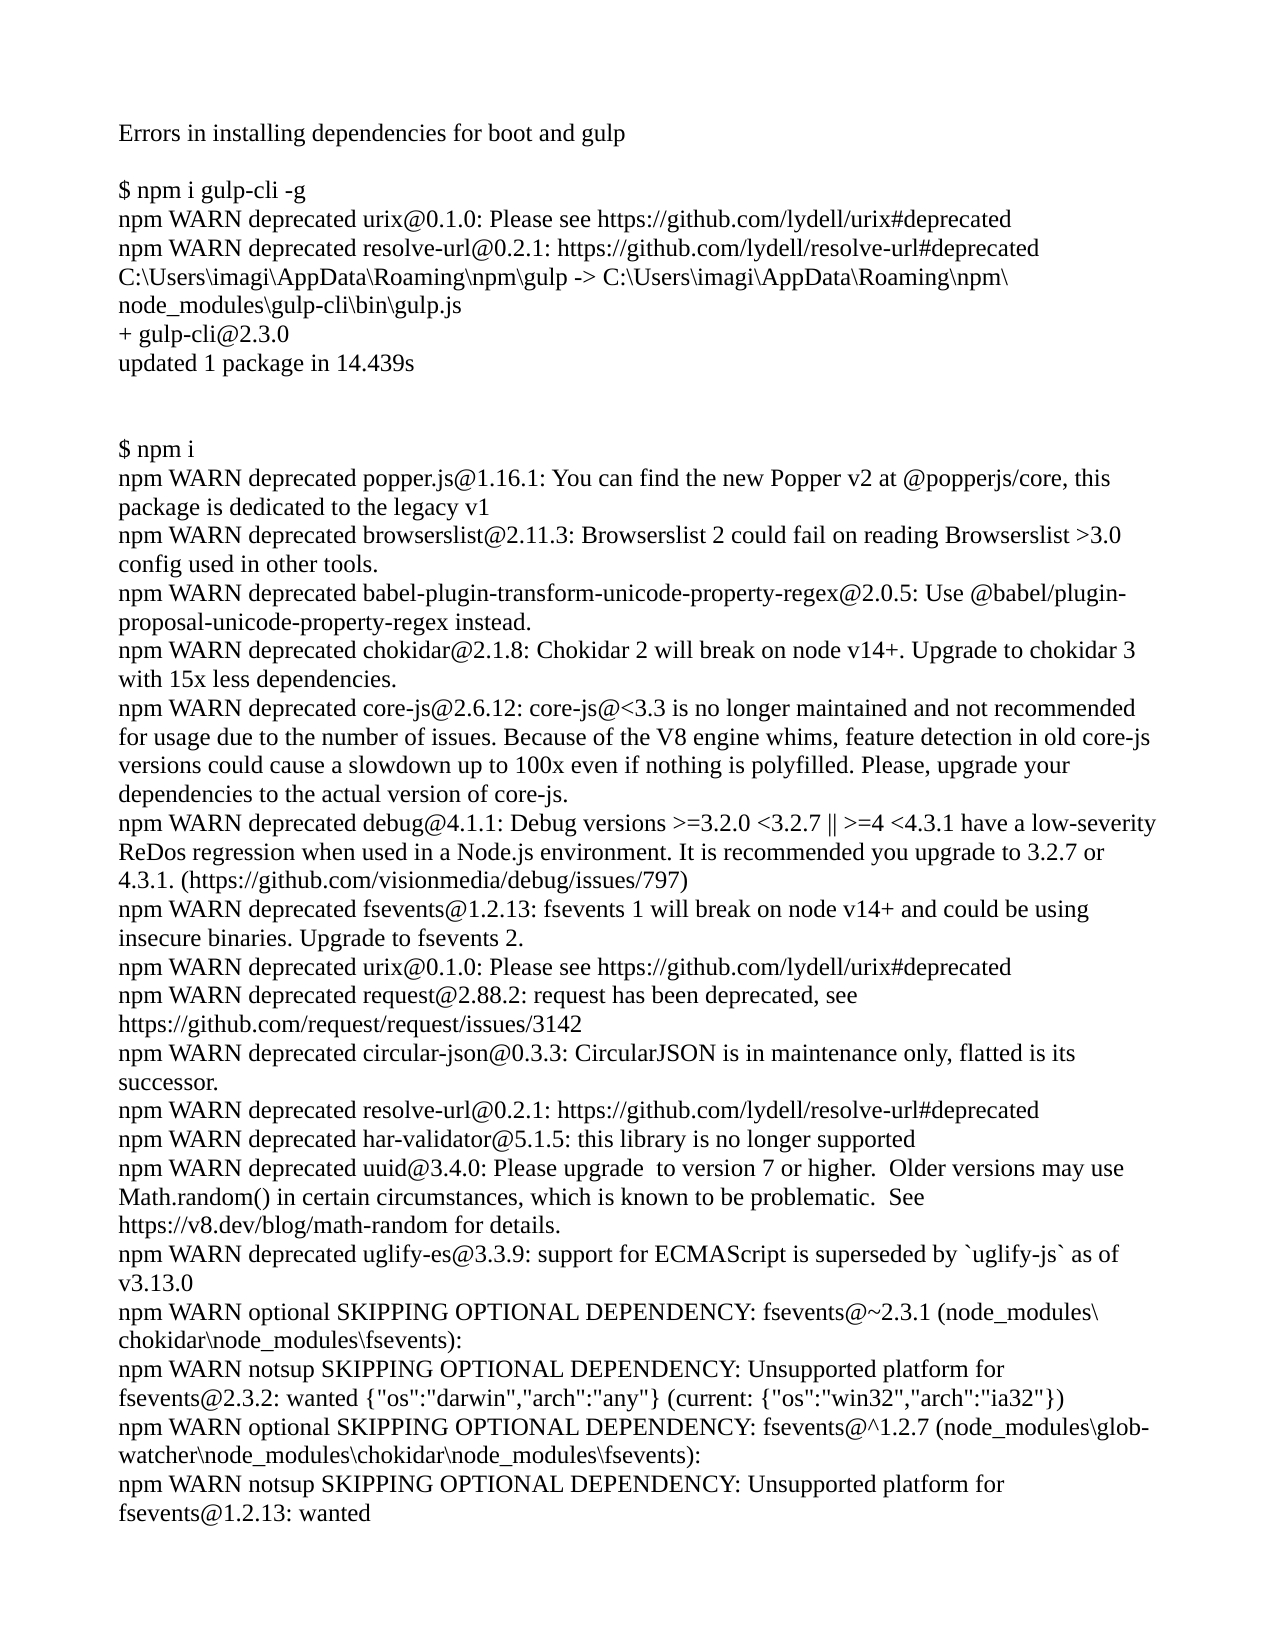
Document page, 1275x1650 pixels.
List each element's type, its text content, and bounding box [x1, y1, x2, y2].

text npm WARN deprecated uuid@3.4.0: Please upgrade to version 7 or higher. Older versions may use Math.random() in certain circumstances, which is known to be problematic. See https://v8.dev/blog/math-random for details. [118, 1153, 1157, 1239]
text npm WARN notsup SKIPPING OPTIONAL DEPENDENCY: Unsupported platform for fsevents@2.3.2: wanted {"os":"darwin","arch":"any"} (current: {"os":"win32","arch":"ia32"}) [118, 1354, 1157, 1412]
text npm WARN deprecated browserslist@2.11.3: Browserslist 2 could fail on reading Browserslist >3.0 config used in other tools. [118, 521, 1157, 578]
text updated 1 package in 14.439s [118, 348, 1157, 377]
text npm WARN deprecated har-validator@5.1.5: this library is no longer supported [118, 1124, 1157, 1153]
text npm WARN deprecated resolve-url@0.2.1: https://github.com/lydell/resolve-url#deprecated [118, 233, 1157, 262]
text npm WARN deprecated urix@0.1.0: Please see https://github.com/lydell/urix#deprecated [118, 952, 1157, 981]
text npm WARN optional SKIPPING OPTIONAL DEPENDENCY: fsevents@^1.2.7 (node_modules\glob-watcher\node_modules\chokidar\node_modules\fsevents): [118, 1412, 1157, 1469]
text npm WARN deprecated popper.js@1.16.1: You can find the new Popper v2 at @popperjs/core, this package is dedicated to the legacy v1 [118, 463, 1157, 521]
text npm WARN deprecated debug@4.1.1: Debug versions >=3.2.0 <3.2.7 || >=4 <4.3.1 have a low-severity ReDos regression when used in a Node.js environment. It is recommended you upgrade to 3.2.7 or 4.3.1. (https://github.com/visionmedia/debug/issues/797) [118, 808, 1157, 894]
text npm WARN optional SKIPPING OPTIONAL DEPENDENCY: fsevents@~2.3.1 (node_modules\chokidar\node_modules\fsevents): [118, 1297, 1157, 1354]
text npm WARN notsup SKIPPING OPTIONAL DEPENDENCY: Unsupported platform for fsevents@1.2.13: wanted [118, 1469, 1157, 1527]
text npm WARN deprecated resolve-url@0.2.1: https://github.com/lydell/resolve-url#deprecated [118, 1096, 1157, 1124]
text npm WARN deprecated chokidar@2.1.8: Chokidar 2 will break on node v14+. Upgrade to chokidar 3 with 15x less dependencies. [118, 636, 1157, 693]
text npm WARN deprecated urix@0.1.0: Please see https://github.com/lydell/urix#deprecated [118, 204, 1157, 233]
text npm WARN deprecated uglify-es@3.3.9: support for ECMAScript is superseded by `uglify-js` as of [118, 1239, 1157, 1268]
text + gulp-cli@2.3.0 [118, 319, 1157, 348]
text Errors in installing dependencies for boot and gulp [118, 118, 1157, 147]
text npm WARN deprecated request@2.88.2: request has been deprecated, see https://github.com/request/request/issues/3142 [118, 981, 1157, 1038]
text npm WARN deprecated core-js@2.6.12: core-js@<3.3 is no longer maintained and not recommended for usage due to the number of issues. Because of the V8 engine whims, feature detection in old core-js versions could cause a slowdown up to 100x even if nothing is polyfilled. Please, upgrade your dependencies to the actual version of core-js. [118, 693, 1157, 808]
text C:\Users\imagi\AppData\Roaming\npm\gulp -> C:\Users\imagi\AppData\Roaming\npm\node_modules\gulp-cli\bin\gulp.js [118, 262, 1157, 319]
text $ npm i [118, 434, 1157, 463]
text npm WARN deprecated babel-plugin-transform-unicode-property-regex@2.0.5: Use @babel/plugin-proposal-unicode-property-regex instead. [118, 578, 1157, 636]
text $ npm i gulp-cli -g [118, 176, 1157, 204]
text v3.13.0 [118, 1268, 1157, 1297]
text npm WARN deprecated fsevents@1.2.13: fsevents 1 will break on node v14+ and could be using insecure binaries. Upgrade to fsevents 2. [118, 894, 1157, 952]
text npm WARN deprecated circular-json@0.3.3: CircularJSON is in maintenance only, flatted is its successor. [118, 1038, 1157, 1096]
